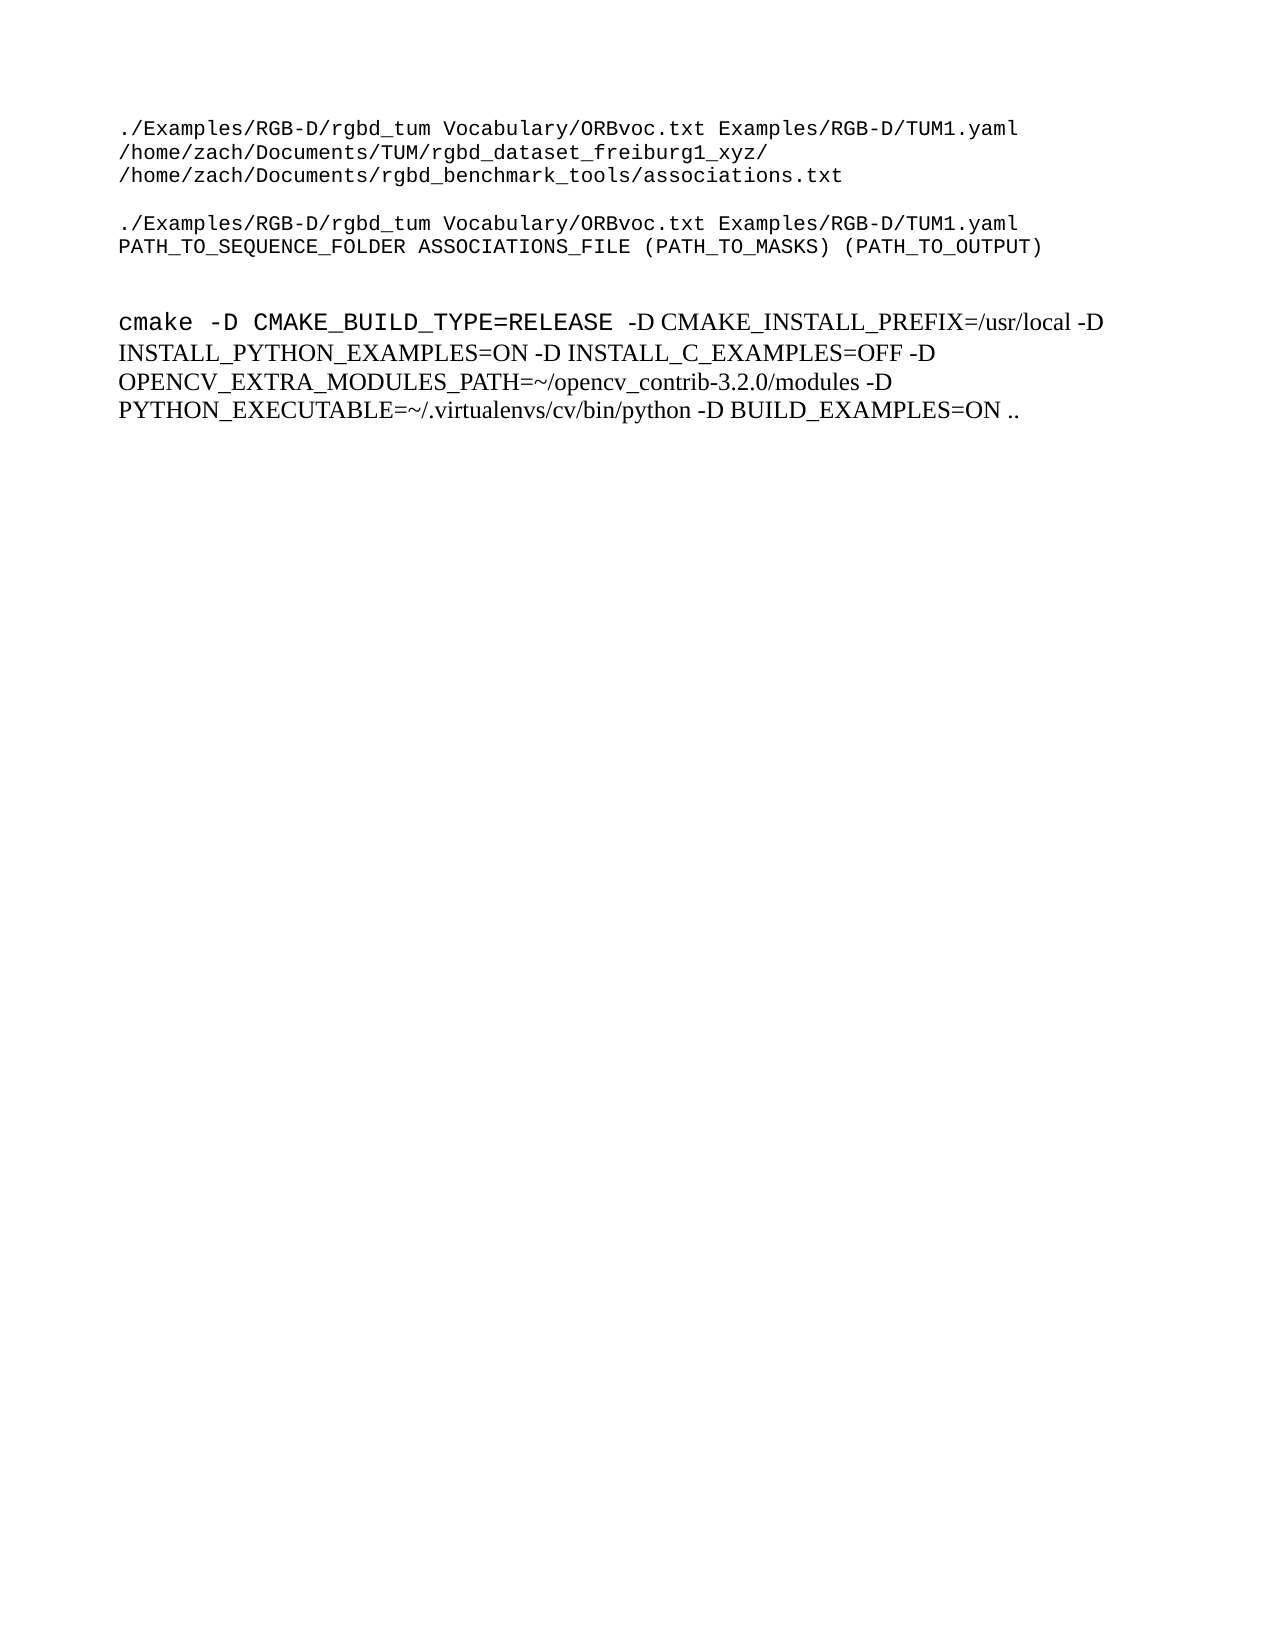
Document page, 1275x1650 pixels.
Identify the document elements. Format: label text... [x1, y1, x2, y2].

text ./Examples/RGB-D/rgbd_tum Vocabulary/ORBvoc.txt Examples/RGB-D/TUM1.yaml PATH_TO_SEQUENCE_FOLDER ASSOCIATIONS_FILE (PATH_TO_MASKS) (PATH_TO_OUTPUT) [118, 213, 1157, 260]
text ./Examples/RGB-D/rgbd_tum Vocabulary/ORBvoc.txt Examples/RGB-D/TUM1.yaml /home/zach/Documents/TUM/rgbd_dataset_freiburg1_xyz/ /home/zach/Documents/rgbd_benchmark_tools/associations.txt [118, 118, 1157, 189]
text cmake -D CMAKE_BUILD_TYPE=RELEASE -D CMAKE_INSTALL_PREFIX=/usr/local -D INSTALL_PYTHON_EXAMPLES=ON -D INSTALL_C_EXAMPLES=OFF -D OPENCV_EXTRA_MODULES_PATH=~/opencv_contrib-3.2.0/modules -D PYTHON_EXECUTABLE=~/.virtualenvs/cv/bin/python -D BUILD_EXAMPLES=ON .. [118, 307, 1157, 424]
